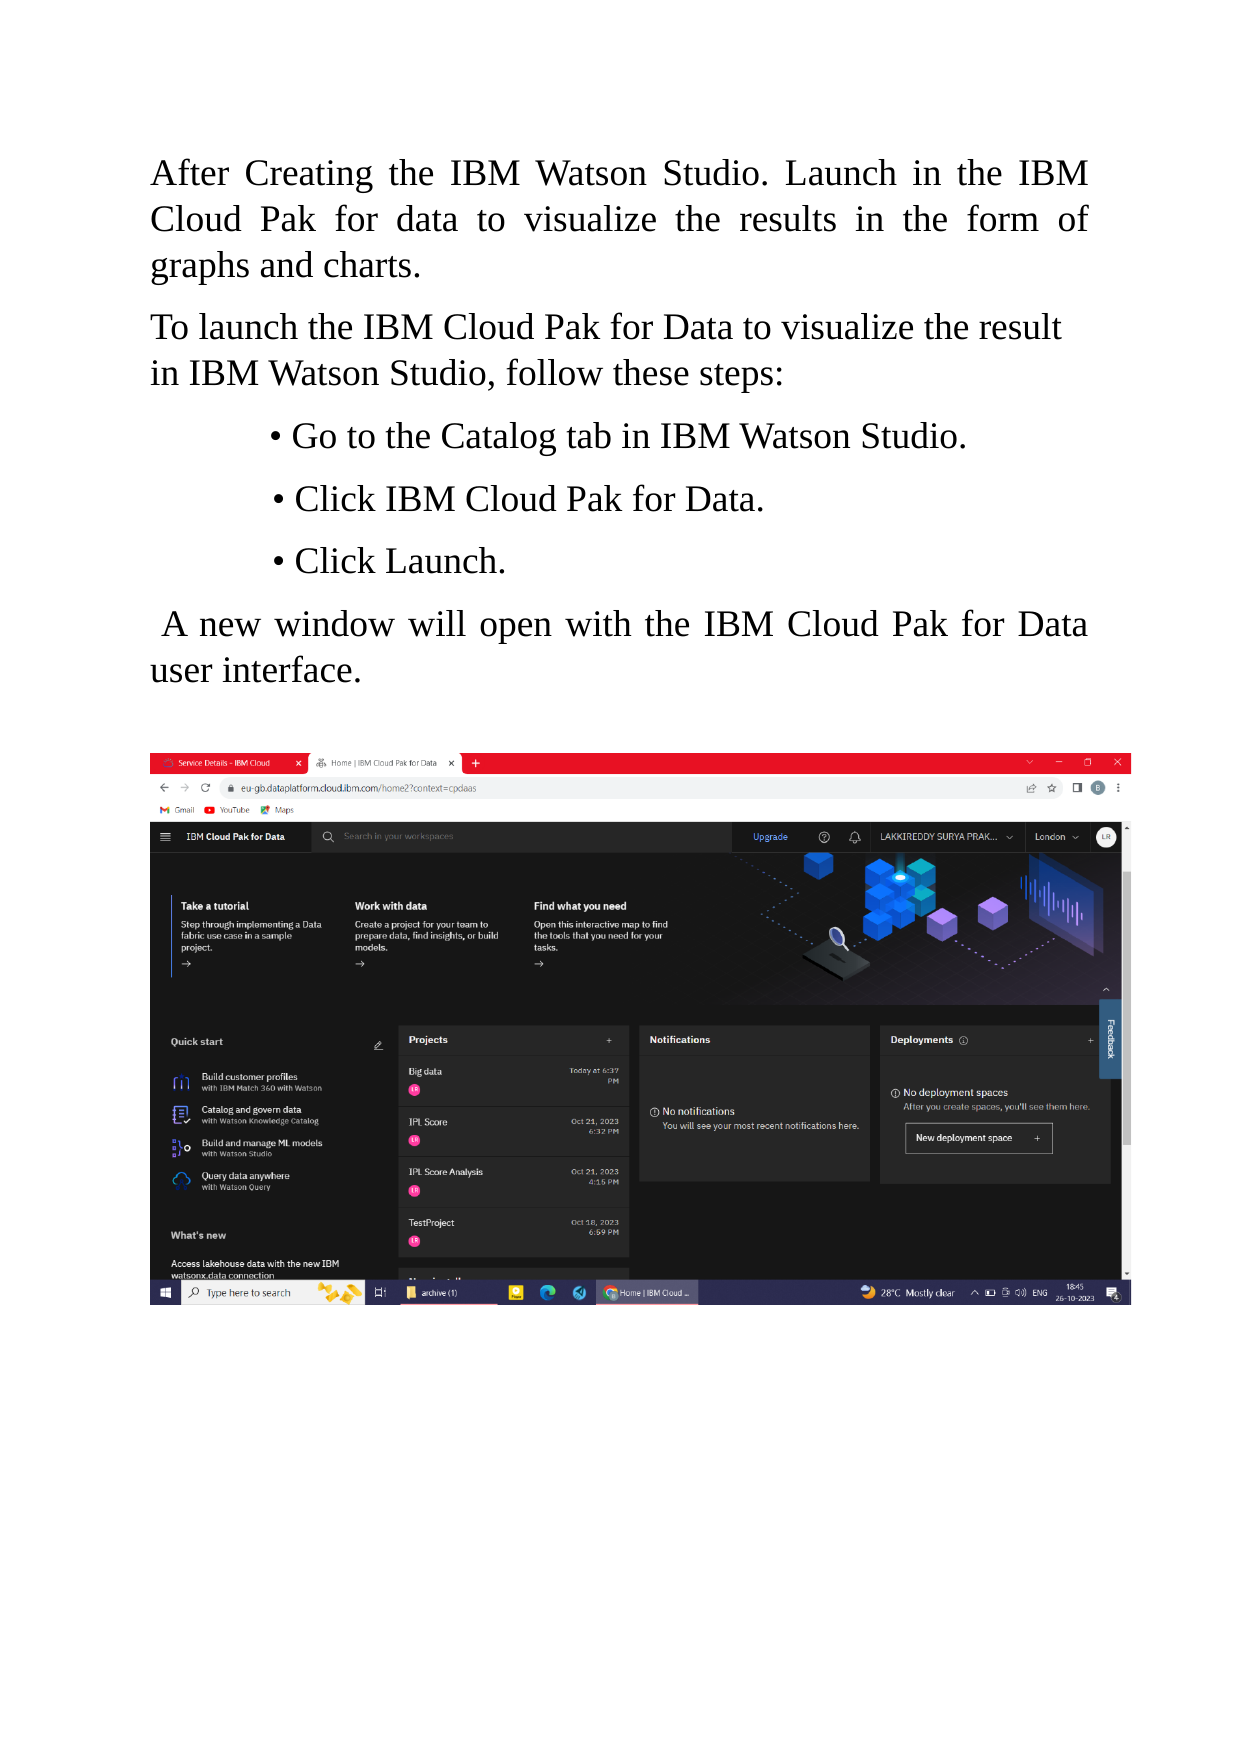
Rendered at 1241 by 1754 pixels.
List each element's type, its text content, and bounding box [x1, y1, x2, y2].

text After Creating the IBM Watson Studio. Launch in the IBM Cloud Pak for data to visualize the results in the form of graphs and charts. [150, 150, 1090, 285]
text • Click Launch. [150, 539, 1090, 582]
text A new window will open with the IBM Cloud Pak for Data user interface. [150, 602, 1090, 691]
text • Click IBM Cloud Pak for Data. [150, 476, 1090, 519]
text • Go to the Catalog tab in IBM Watson Studio. [150, 413, 1090, 457]
text To launch the IBM Cloud Pak for Data to visualize the result in IBM Watson Studio, follow these steps: [150, 305, 1090, 394]
